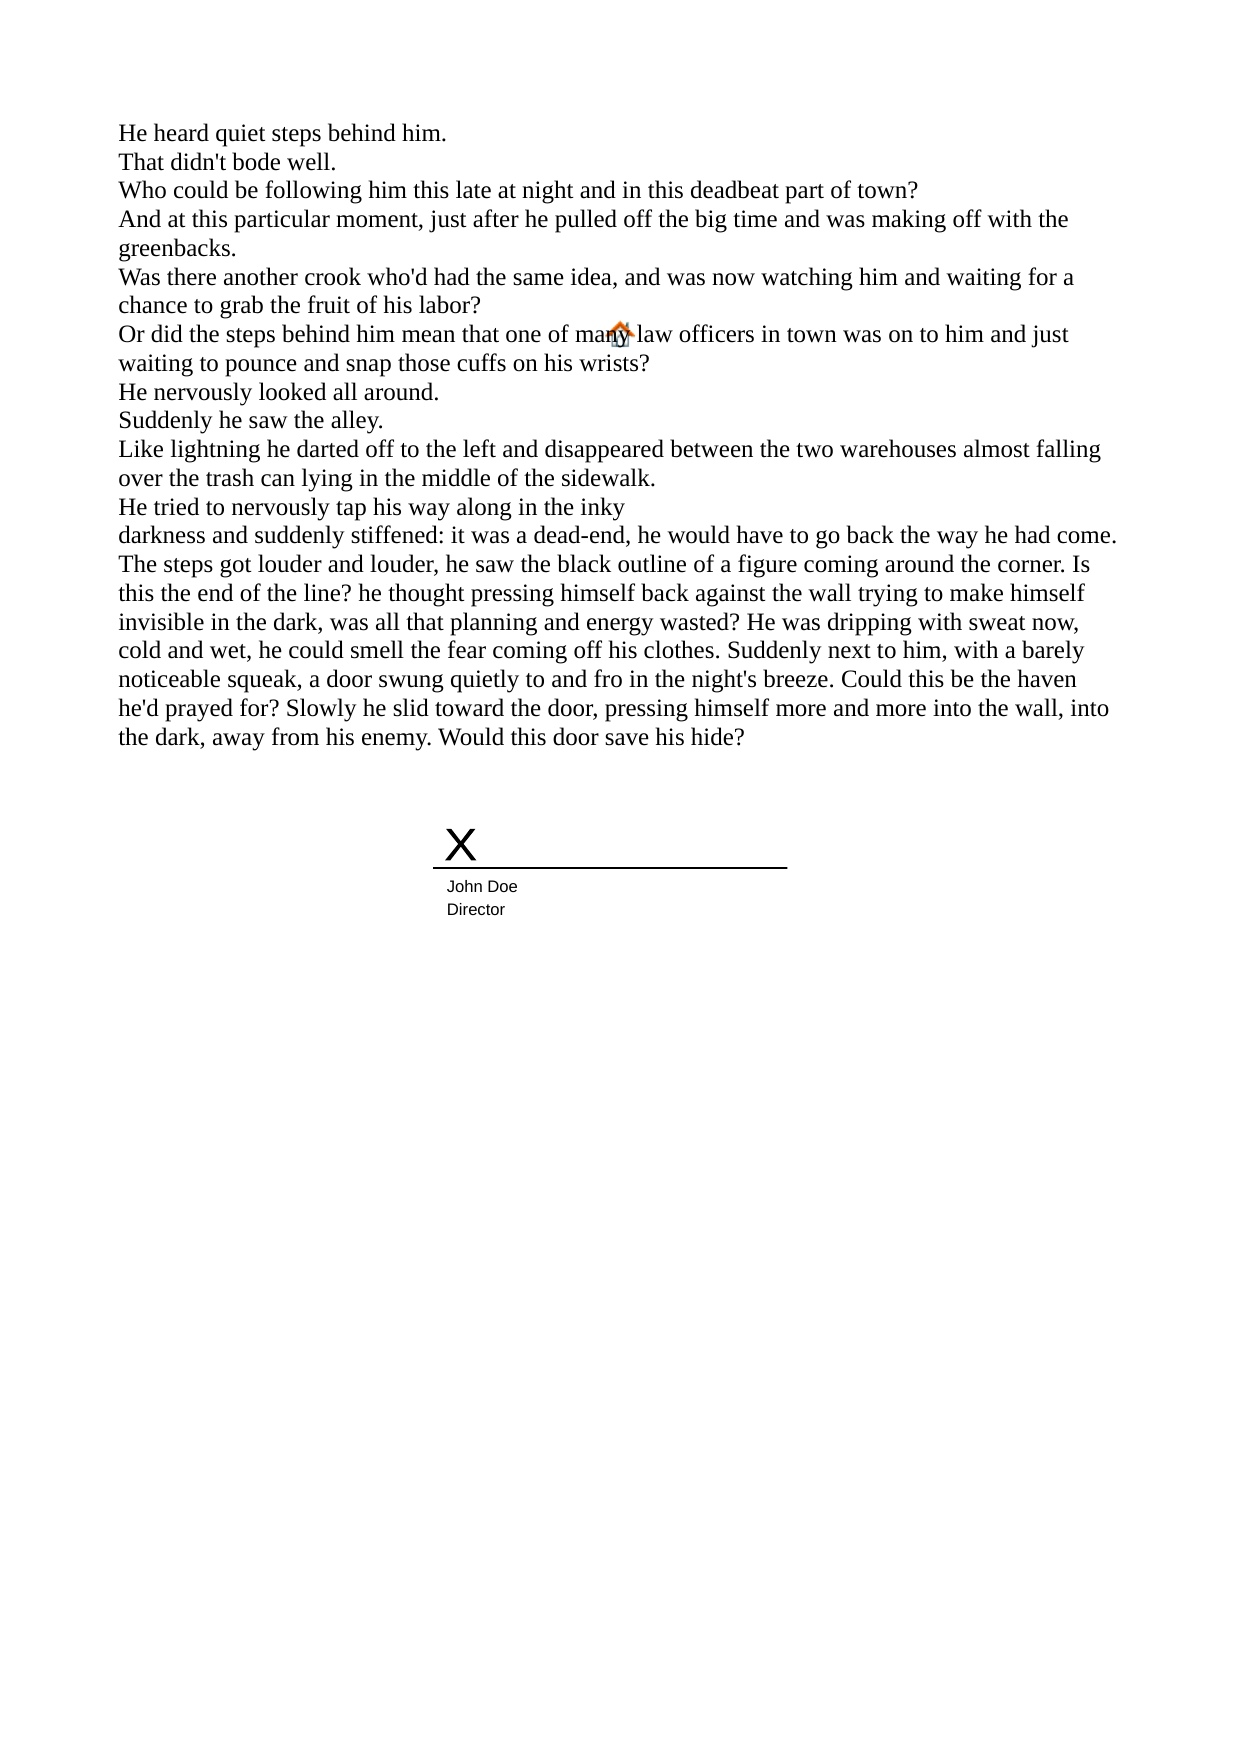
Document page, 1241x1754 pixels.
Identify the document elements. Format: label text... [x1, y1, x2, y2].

picture [605, 319, 636, 349]
text darkness and suddenly stiffened: it was a dead-end, he would have to go back the way he had come. The steps got louder and louder, he saw the black outline of a figure coming around the corner. Is this the end of the line? he thought pressing himself back against the wall trying to make himself invisible in the dark, was all that planning and energy wasted? He was dripping with sweat now, cold and wet, he could smell the fear coming off his clothes. Suddenly next to him, with a barely noticeable squeak, a door swung quietly to and fro in the night's breeze. Could this be the haven he'd prayed for? Slowly he slid toward the door, pressing himself more and more into the wall, into the dark, away from his enemy. Would this door save his hide? [118, 521, 1122, 751]
text over the trash can lying in the middle of the sidewalk. [118, 463, 1122, 492]
text He tried to nervously tap his way along in the inky [118, 492, 1122, 521]
text He nervously looked all around. [118, 377, 1122, 406]
text Suddenly he saw the alley. [118, 406, 1122, 434]
text Was there another crook who'd had the same idea, and was now watching him and waiting for a chance to grab the fruit of his labor? [118, 262, 1122, 319]
text Like lightning he darted off to the left and disappeared between the two warehouses almost falling [118, 434, 1122, 463]
text He heard quiet steps behind him. [118, 118, 1122, 147]
text Who could be following him this late at night and in this deadbeat part of town? [118, 176, 1122, 204]
text That didn't bode well. [118, 147, 1122, 176]
text And at this particular moment, just after he pulled off the big time and was making off with the greenbacks. [118, 204, 1122, 262]
text Or did the steps behind him mean that one of many law officers in town was on to him and just waiting to pounce and snap those cuffs on his wrists? [118, 319, 1122, 377]
